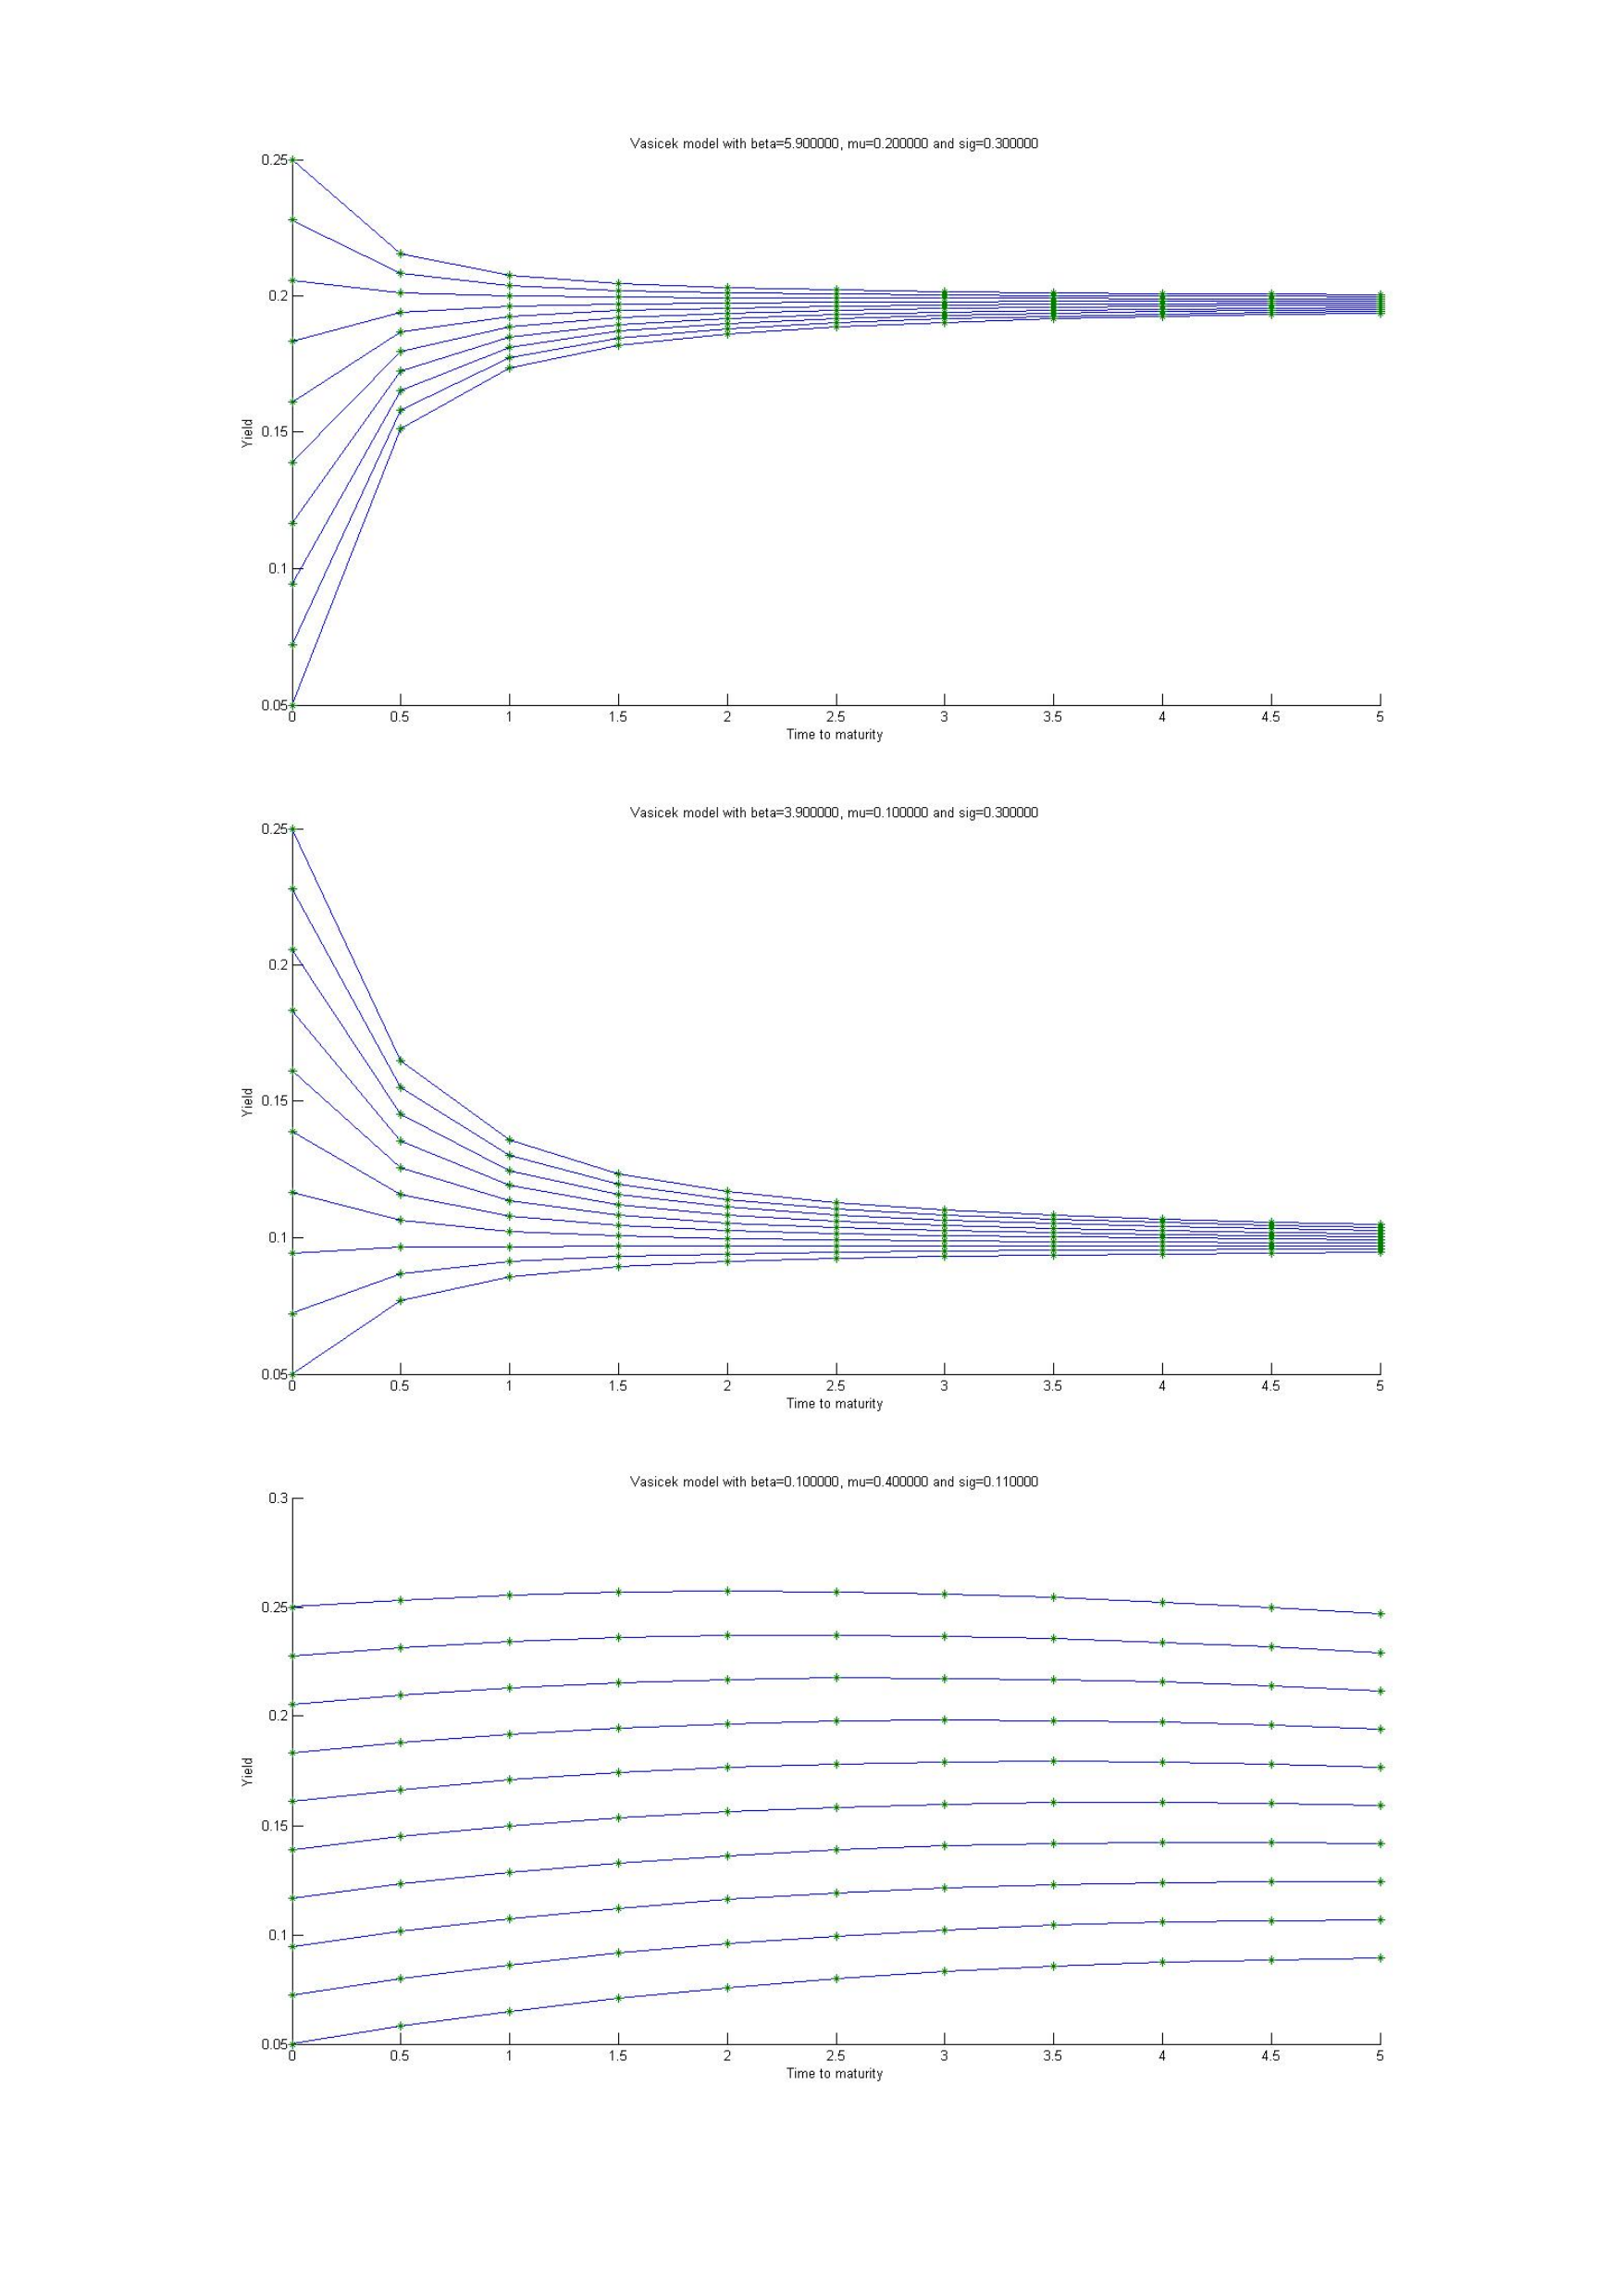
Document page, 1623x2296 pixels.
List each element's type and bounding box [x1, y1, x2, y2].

picture [109, 109, 1514, 2118]
